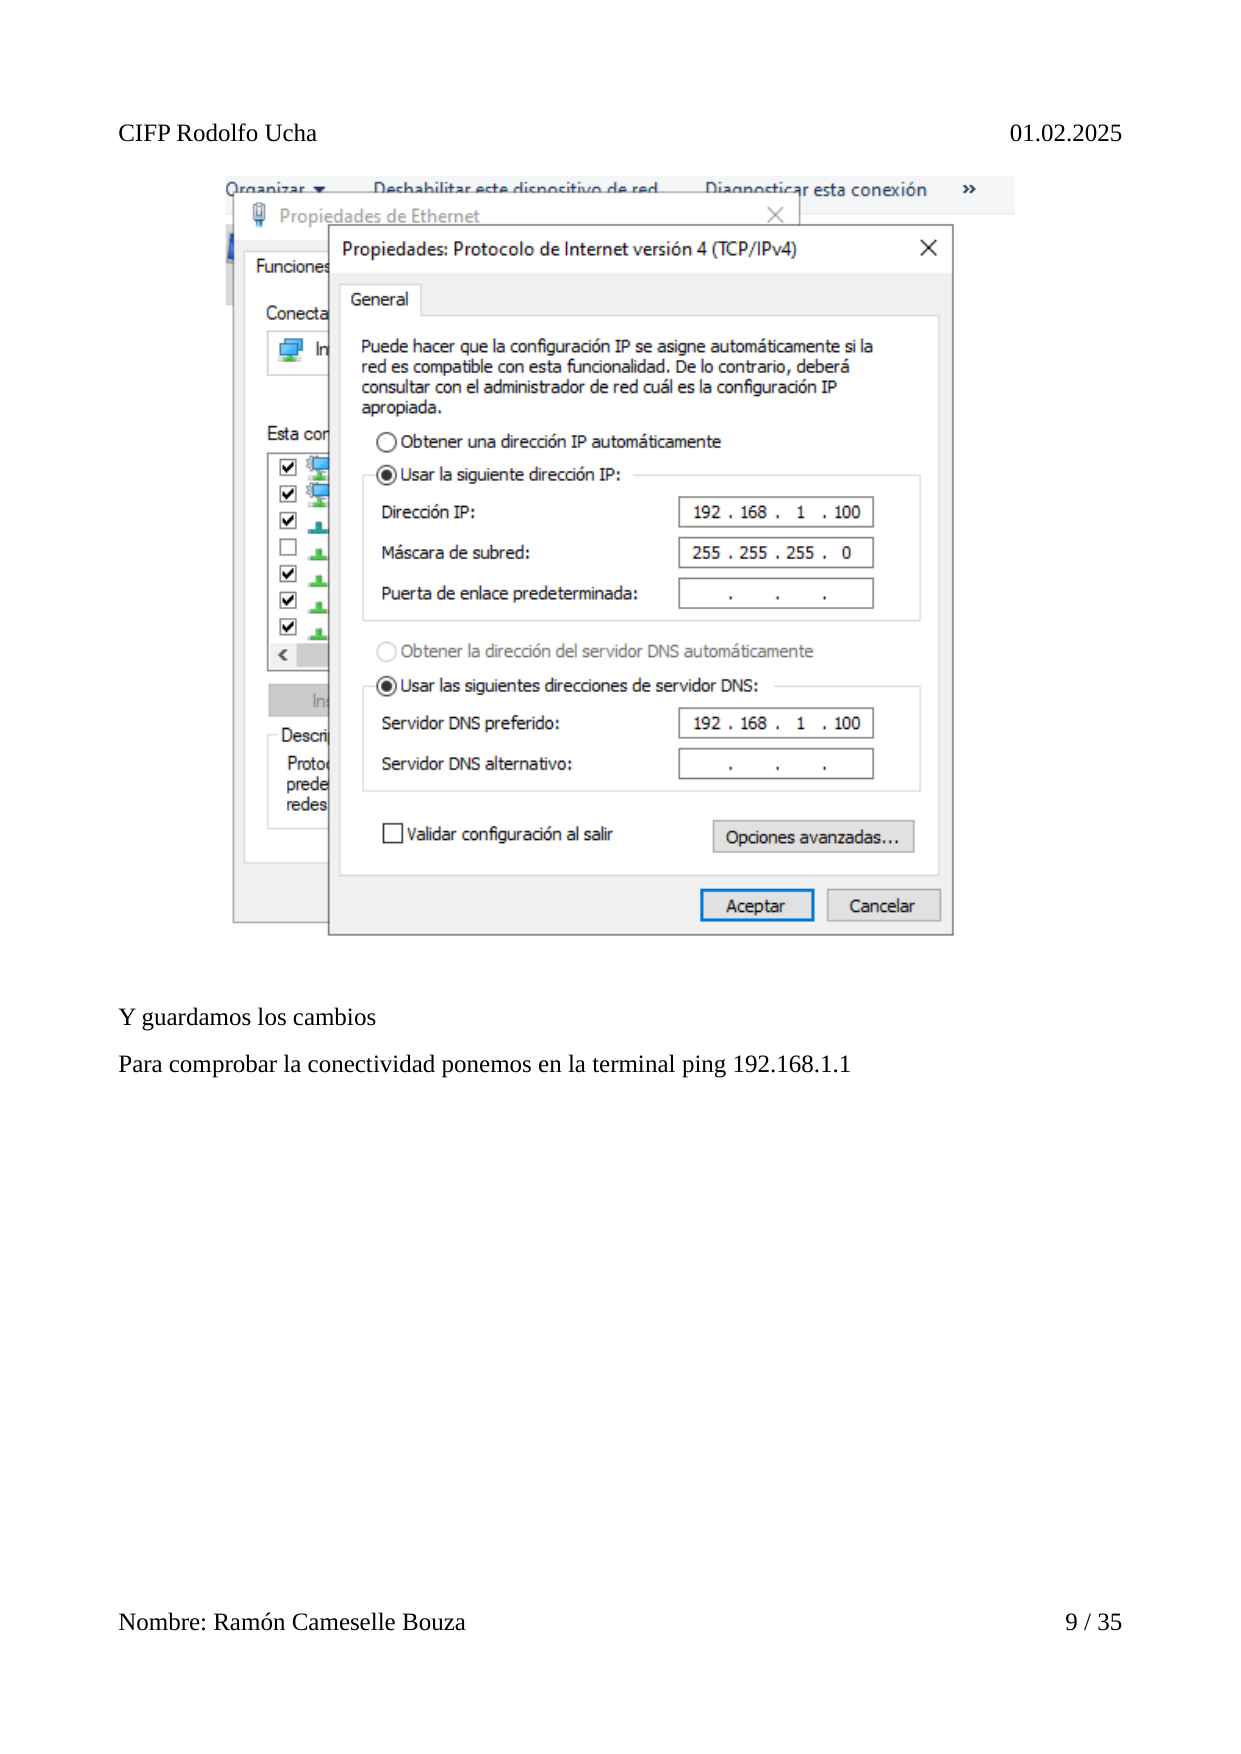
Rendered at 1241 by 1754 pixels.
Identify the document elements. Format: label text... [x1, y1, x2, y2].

picture [225, 176, 1015, 950]
text Y guardamos los cambios [118, 1002, 1122, 1031]
text Para comprobar la conectividad ponemos en la terminal ping 192.168.1.1 [118, 1049, 1122, 1078]
